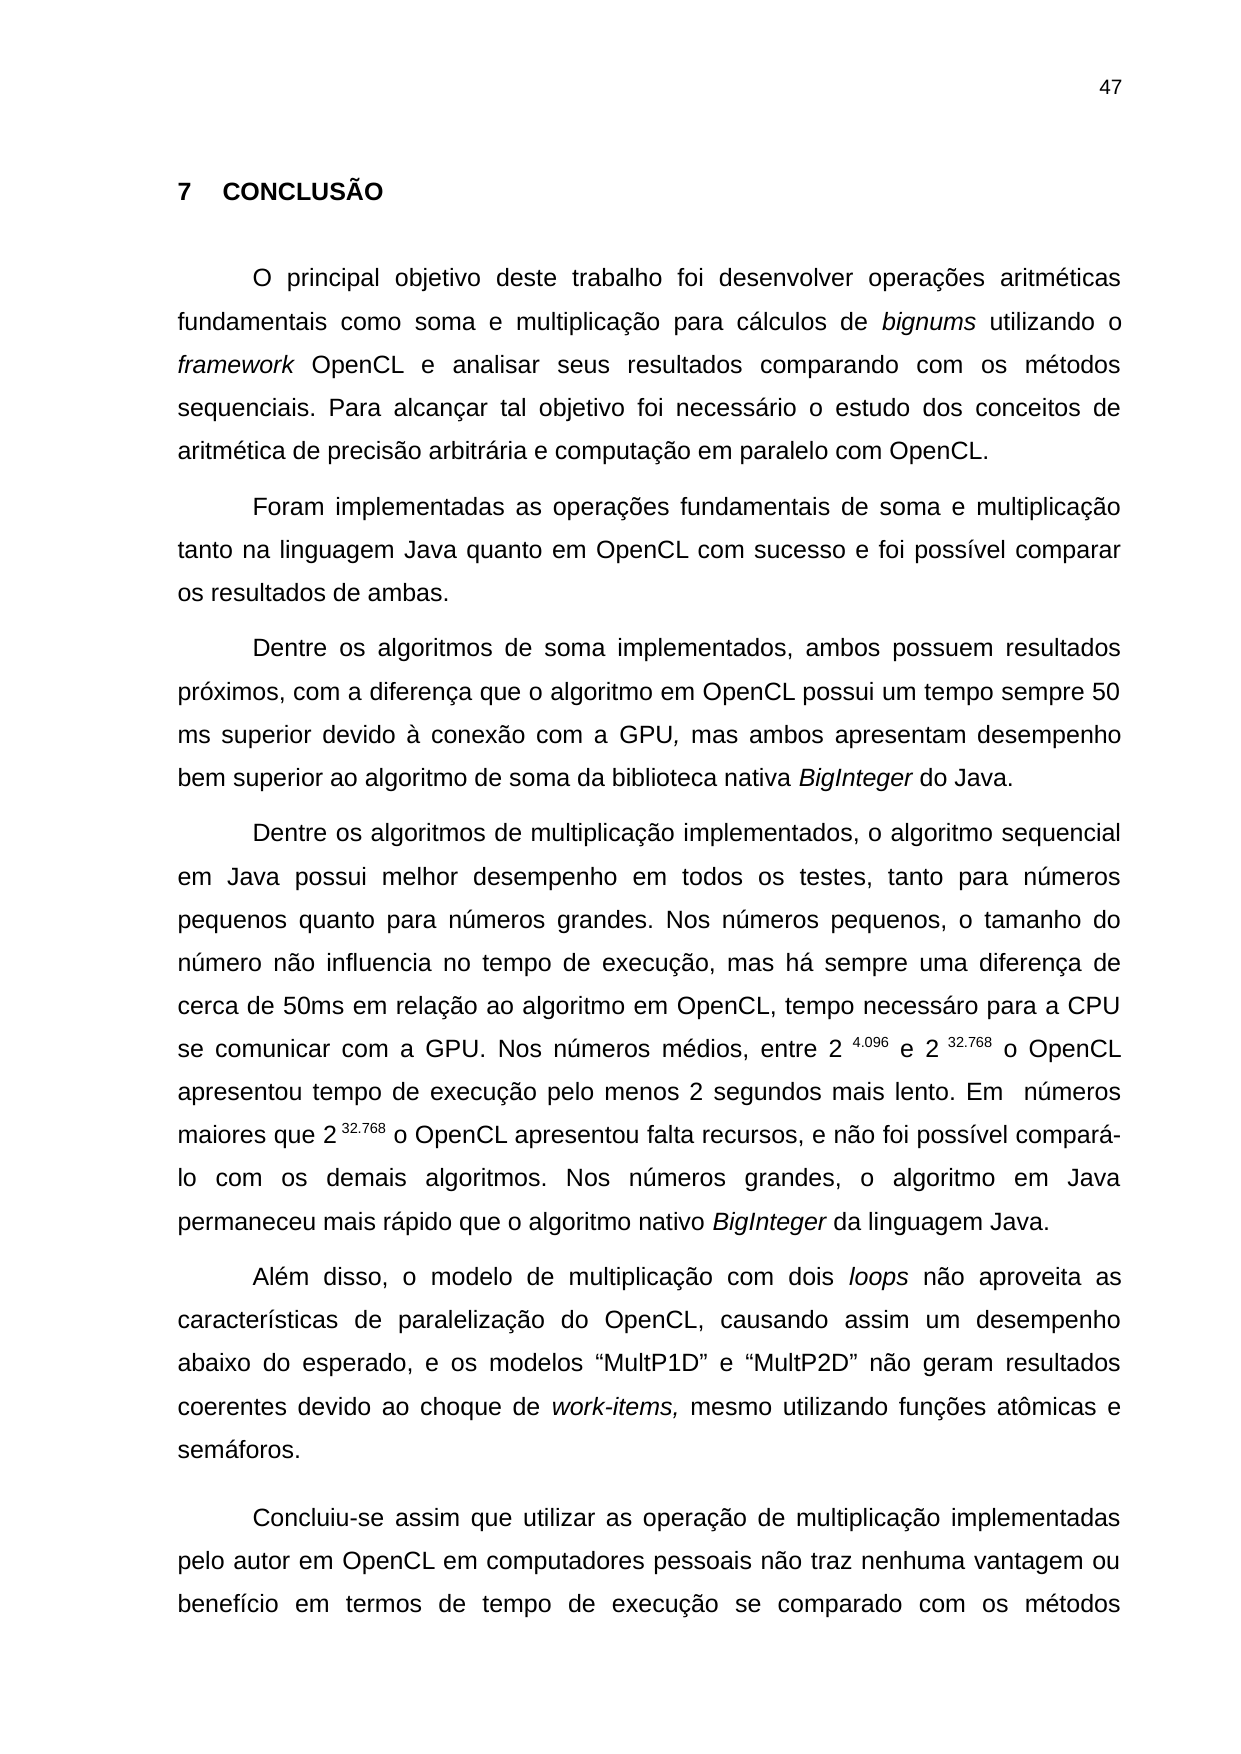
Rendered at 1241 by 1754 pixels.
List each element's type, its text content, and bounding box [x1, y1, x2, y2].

text O principal objetivo deste trabalho foi desenvolver operações aritméticas fundamentais como soma e multiplicação para cálculos de bignums utilizando o framework OpenCL e analisar seus resultados comparando com os métodos sequenciais. Para alcançar tal objetivo foi necessário o estudo dos conceitos de aritmética de precisão arbitrária e computação em paralelo com OpenCL. [177, 263, 1122, 465]
text Foram implementadas as operações fundamentais de soma e multiplicação tanto na linguagem Java quanto em OpenCL com sucesso e foi possível comparar os resultados de ambas. [177, 492, 1122, 607]
text Dentre os algoritmos de soma implementados, ambos possuem resultados próximos, com a diferença que o algoritmo em OpenCL possui um tempo sempre 50 ms superior devido à conexão com a GPU, mas ambos apresentam desempenho bem superior ao algoritmo de soma da biblioteca nativa BigInteger do Java. [177, 633, 1122, 792]
subtitle 7 CONCLUSÃO [177, 177, 1122, 206]
text Concluiu-se assim que utilizar as operação de multiplicação implementadas pelo autor em OpenCL em computadores pessoais não traz nenhuma vantagem ou benefício em termos de tempo de execução se comparado com os métodos [177, 1503, 1122, 1618]
text Além disso, o modelo de multiplicação com dois loops não aproveita as características de paralelização do OpenCL, causando assim um desempenho abaixo do esperado, e os modelos “MultP1D” e “MultP2D” não geram resultados coerentes devido ao choque de work-items, mesmo utilizando funções atômicas e semáforos. [177, 1262, 1122, 1463]
text Dentre os algoritmos de multiplicação implementados, o algoritmo sequencial em Java possui melhor desempenho em todos os testes, tanto para números pequenos quanto para números grandes. Nos números pequenos, o tamanho do número não influencia no tempo de execução, mas há sempre uma diferença de cerca de 50ms em relação ao algoritmo em OpenCL, tempo necessáro para a CPU se comunicar com a GPU. Nos números médios, entre 2 4.096 e 2 32.768 o OpenCL apresentou tempo de execução pelo menos 2 segundos mais lento. Em números maiores que 2 32.768 o OpenCL apresentou falta recursos, e não foi possível compará-lo com os demais algoritmos. Nos números grandes, o algoritmo em Java permaneceu mais rápido que o algoritmo nativo BigInteger da linguagem Java. [177, 818, 1122, 1235]
